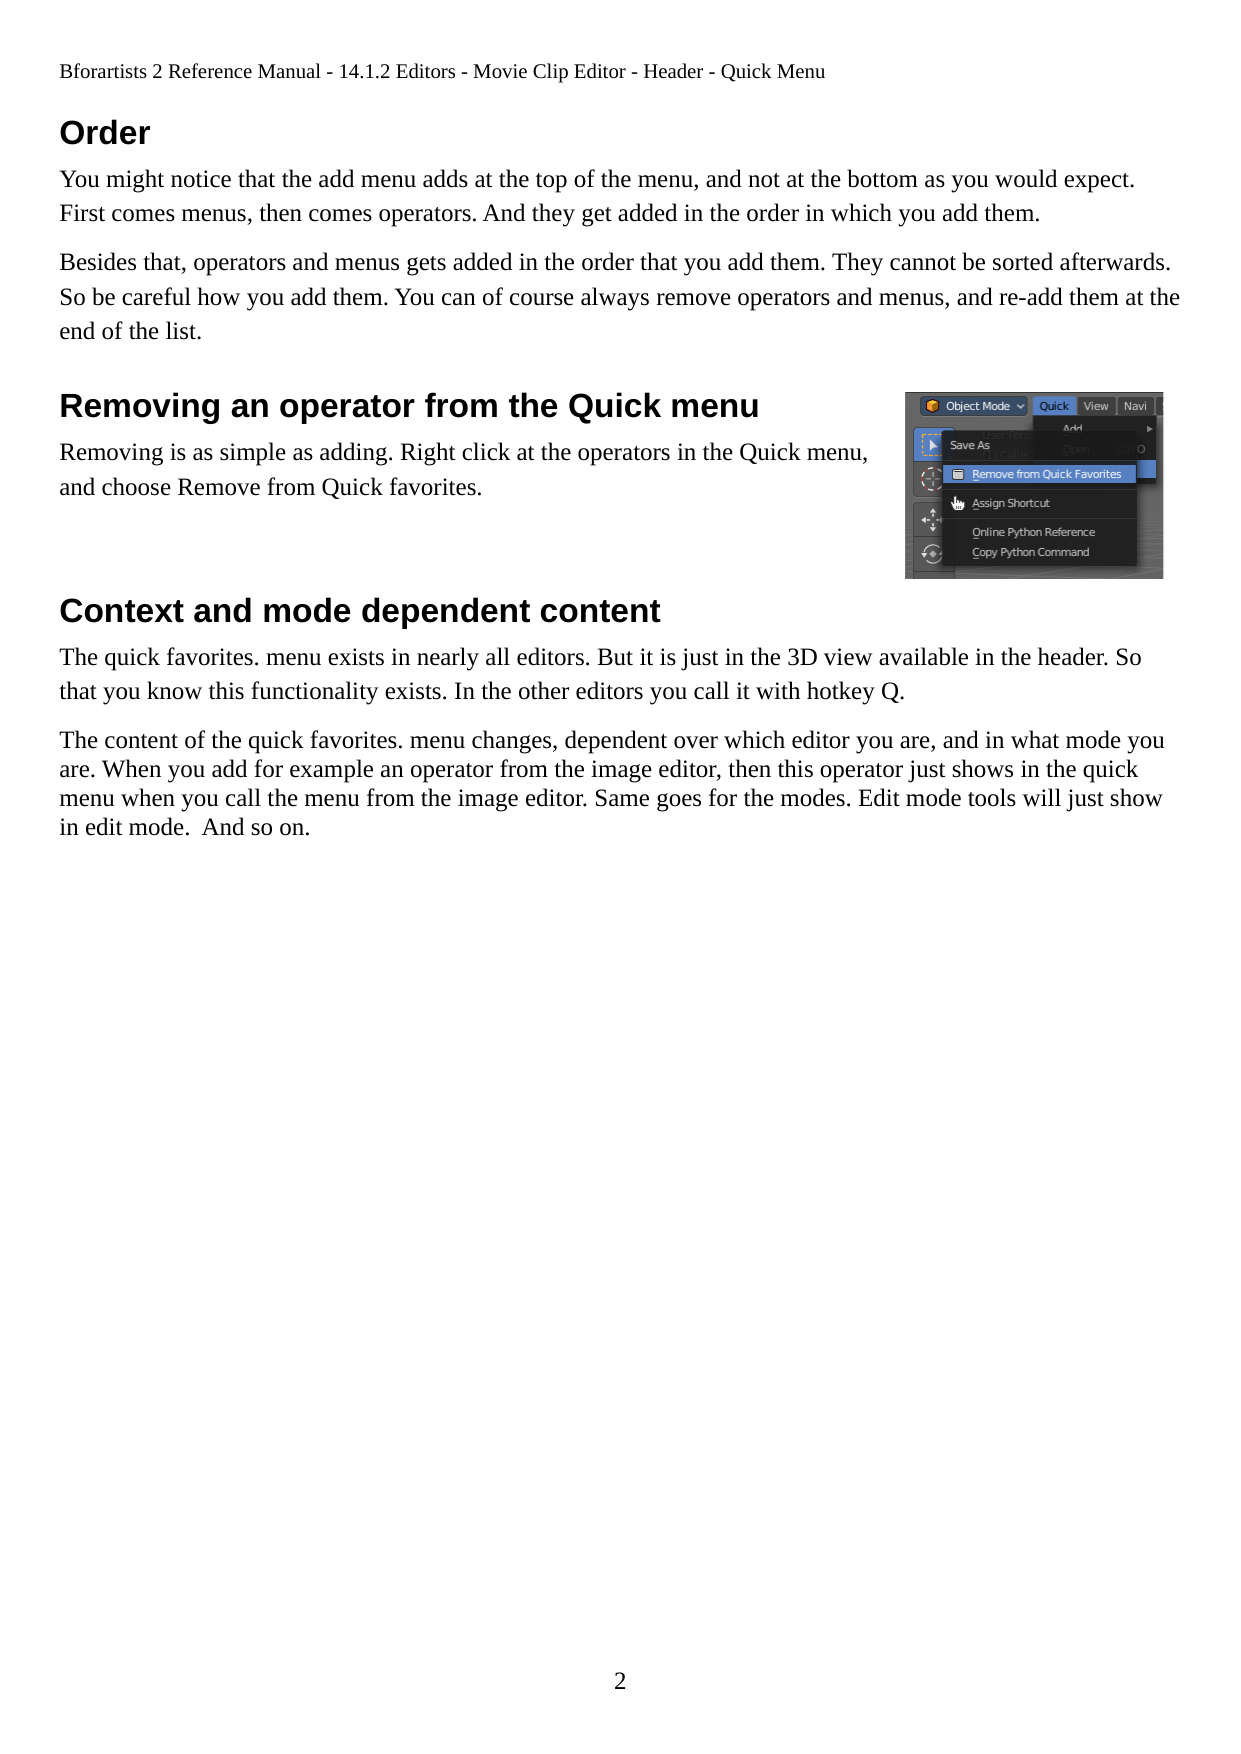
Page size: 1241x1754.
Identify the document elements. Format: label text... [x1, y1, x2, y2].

text Besides that, operators and menus gets added in the order that you add them. They cannot be sorted afterwards. So be careful how you add them. You can of course always remove operators and menus, and re-add them at the end of the list. [59, 247, 1181, 345]
subtitle Context and mode dependent content [59, 591, 1181, 629]
text The content of the quick favorites. menu changes, dependent over which editor you are, and in what mode you are. When you add for example an operator from the image editor, then this operator just shows in the quick menu when you call the menu from the image editor. Same goes for the modes. Edit mode tools will just show in edit mode. And so on. [59, 725, 1181, 840]
text You might notice that the add menu adds at the top of the menu, and not at the bottom as you would expect. First comes menus, then comes operators. And they get added in the order in which you add them. [59, 164, 1181, 227]
subtitle Removing an operator from the Quick menu [59, 386, 1181, 425]
subtitle Order [59, 113, 1181, 151]
text Removing is as simple as adding. Right click at the operators in the Quick menu, and choose Remove from Quick favorites. [59, 437, 905, 501]
text The quick favorites. menu exists in nearly all editors. But it is just in the 3D view available in the header. So that you know this functionality exists. In the other editors you call it with hotkey Q. [59, 642, 1181, 705]
picture [905, 392, 1164, 579]
